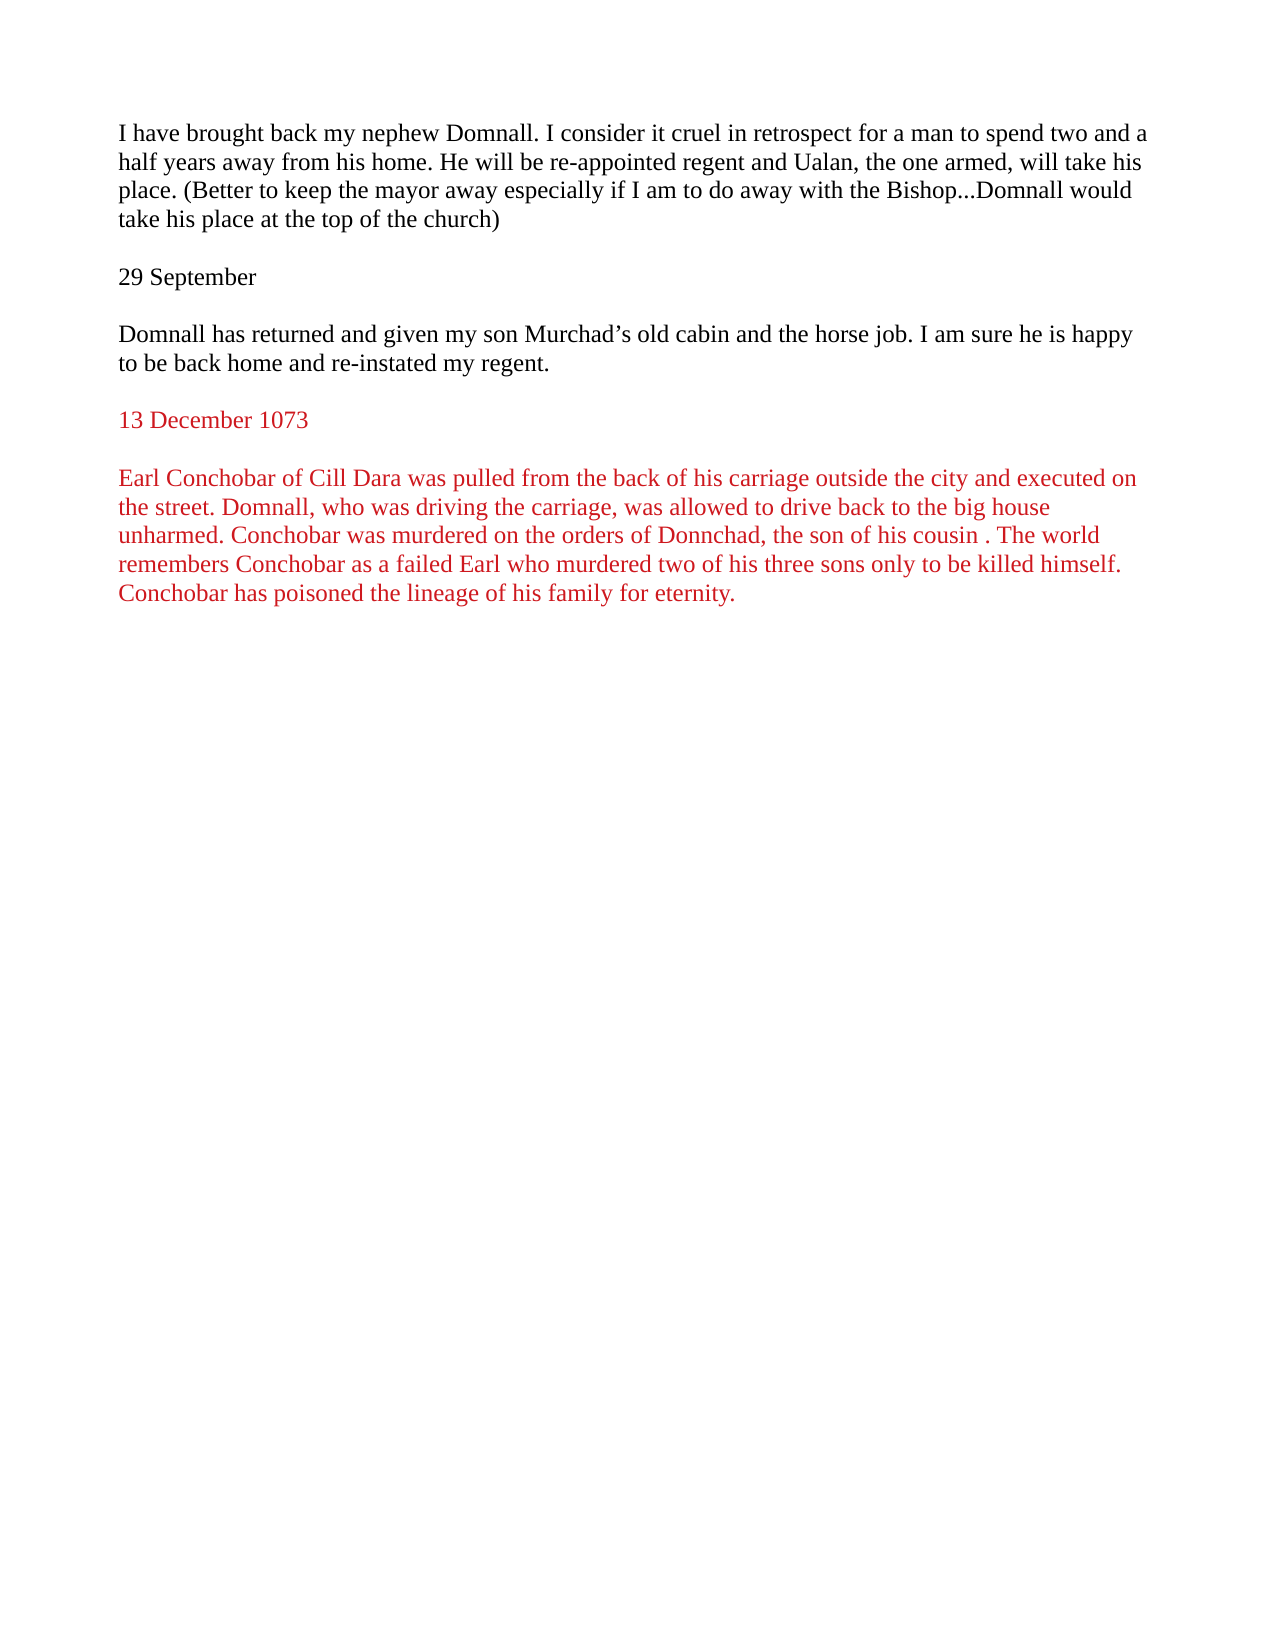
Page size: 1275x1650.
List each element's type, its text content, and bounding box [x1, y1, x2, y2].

text 13 December 1073 [118, 406, 1157, 434]
text I have brought back my nephew Domnall. I consider it cruel in retrospect for a man to spend two and a half years away from his home. He will be re-appointed regent and Ualan, the one armed, will take his place. (Better to keep the mayor away especially if I am to do away with the Bishop...Domnall would take his place at the top of the church) [118, 118, 1157, 233]
text Earl Conchobar of Cill Dara was pulled from the back of his carriage outside the city and executed on the street. Domnall, who was driving the carriage, was allowed to drive back to the big house unharmed. Conchobar was murdered on the orders of Donnchad, the son of his cousin . The world remembers Conchobar as a failed Earl who murdered two of his three sons only to be killed himself. Conchobar has poisoned the lineage of his family for eternity. [118, 463, 1157, 607]
text 29 September [118, 262, 1157, 291]
text Domnall has returned and given my son Murchad’s old cabin and the horse job. I am sure he is happy to be back home and re-instated my regent. [118, 319, 1157, 377]
